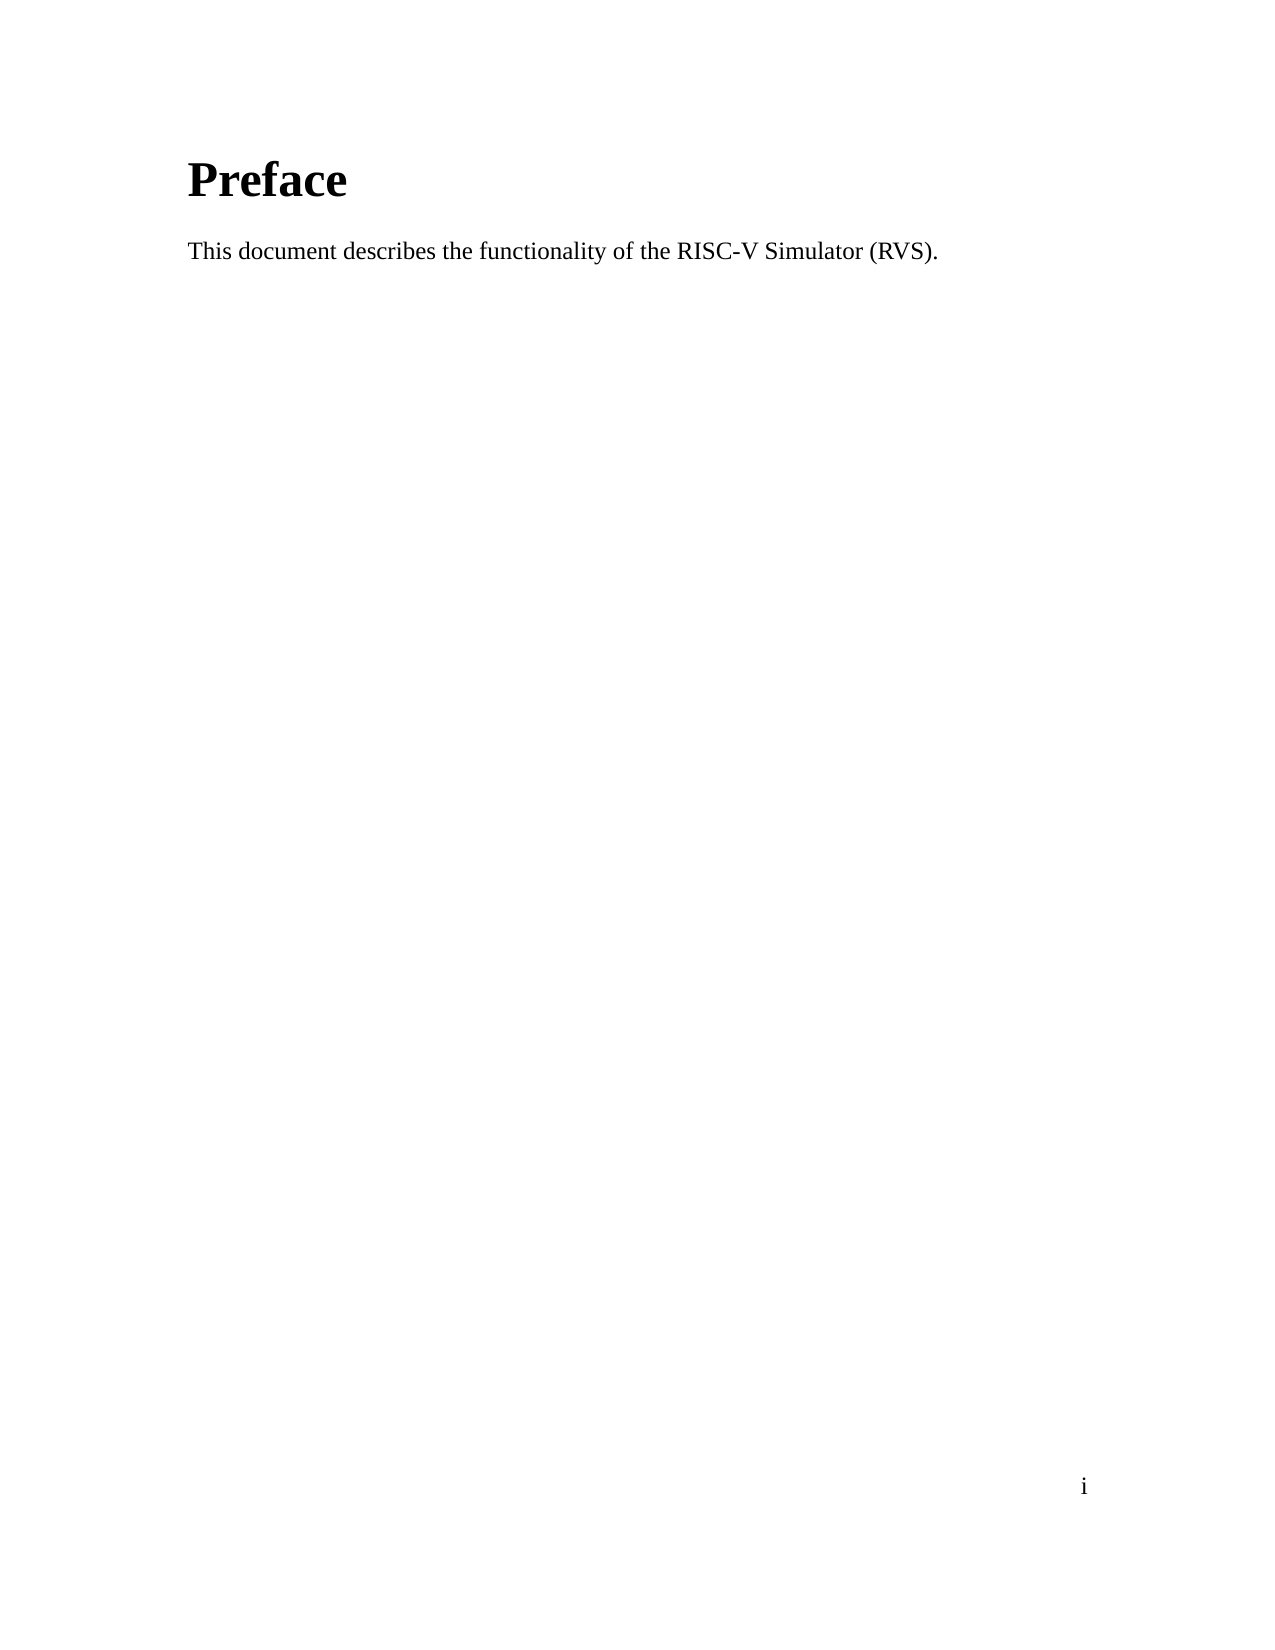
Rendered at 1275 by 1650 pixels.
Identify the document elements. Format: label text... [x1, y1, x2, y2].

text This document describes the functionality of the RISC-V Simulator (RVS). [187, 236, 1087, 265]
text Preface [187, 150, 1087, 207]
